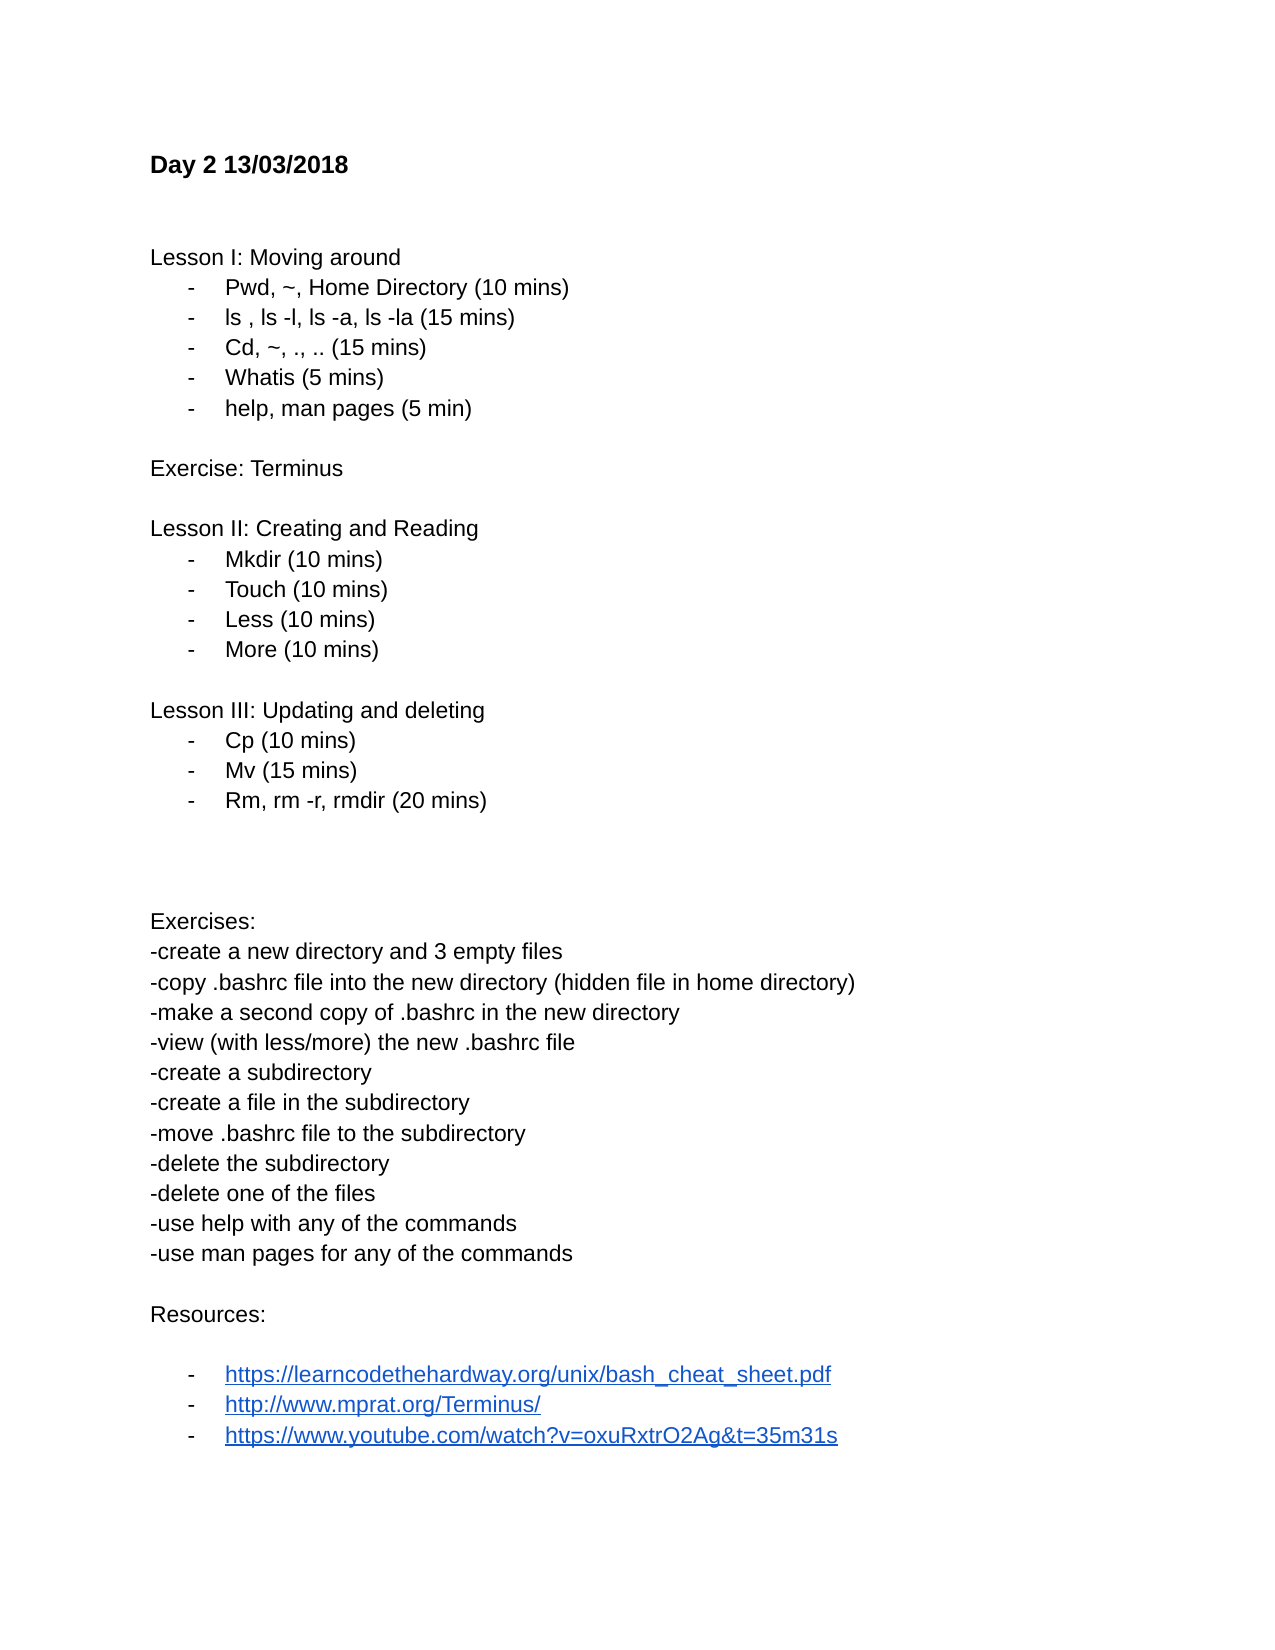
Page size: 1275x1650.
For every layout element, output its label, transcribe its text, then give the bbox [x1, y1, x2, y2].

text -delete the subdirectory [150, 1150, 1125, 1176]
text -move .bashrc file to the subdirectory [150, 1119, 1125, 1146]
text -use man pages for any of the commands [150, 1240, 1125, 1267]
text -create a new directory and 3 empty files [150, 938, 1125, 964]
list Cd, ~, ., .. (15 mins) [187, 334, 1125, 360]
list Cp (10 mins) [187, 727, 1125, 753]
text Exercises: [150, 908, 1125, 934]
text -make a second copy of .bashrc in the new directory [150, 999, 1125, 1025]
list Less (10 mins) [187, 606, 1125, 632]
text Day 2 13/03/2018 [150, 150, 1125, 179]
text -create a subdirectory [150, 1059, 1125, 1085]
text -copy .bashrc file into the new directory (hidden file in home directory) [150, 968, 1125, 995]
text Resources: [150, 1301, 1125, 1327]
list More (10 mins) [187, 636, 1125, 662]
text Lesson I: Moving around [150, 243, 1125, 270]
text -delete one of the files [150, 1180, 1125, 1206]
text -view (with less/more) the new .bashrc file [150, 1029, 1125, 1055]
list http://www.mprat.org/Terminus/ [187, 1391, 1125, 1418]
text -create a file in the subdirectory [150, 1089, 1125, 1116]
text -use help with any of the commands [150, 1210, 1125, 1236]
list https://learncodethehardway.org/unix/bash_cheat_sheet.pdf [187, 1361, 1125, 1387]
text Lesson III: Updating and deleting [150, 697, 1125, 723]
list Mkdir (10 mins) [187, 546, 1125, 572]
list Rm, rm -r, rmdir (20 mins) [187, 787, 1125, 813]
list Pwd, ~, Home Directory (10 mins) [187, 274, 1125, 300]
list ls , ls -l, ls -a, ls -la (15 mins) [187, 304, 1125, 330]
list https://www.youtube.com/watch?v=oxuRxtrO2Ag&t=35m31s [187, 1422, 1125, 1448]
list help, man pages (5 min) [187, 394, 1125, 421]
text Lesson II: Creating and Reading [150, 515, 1125, 542]
list Whatis (5 mins) [187, 364, 1125, 391]
list Mv (15 mins) [187, 757, 1125, 783]
text Exercise: Terminus [150, 455, 1125, 481]
list Touch (10 mins) [187, 576, 1125, 602]
